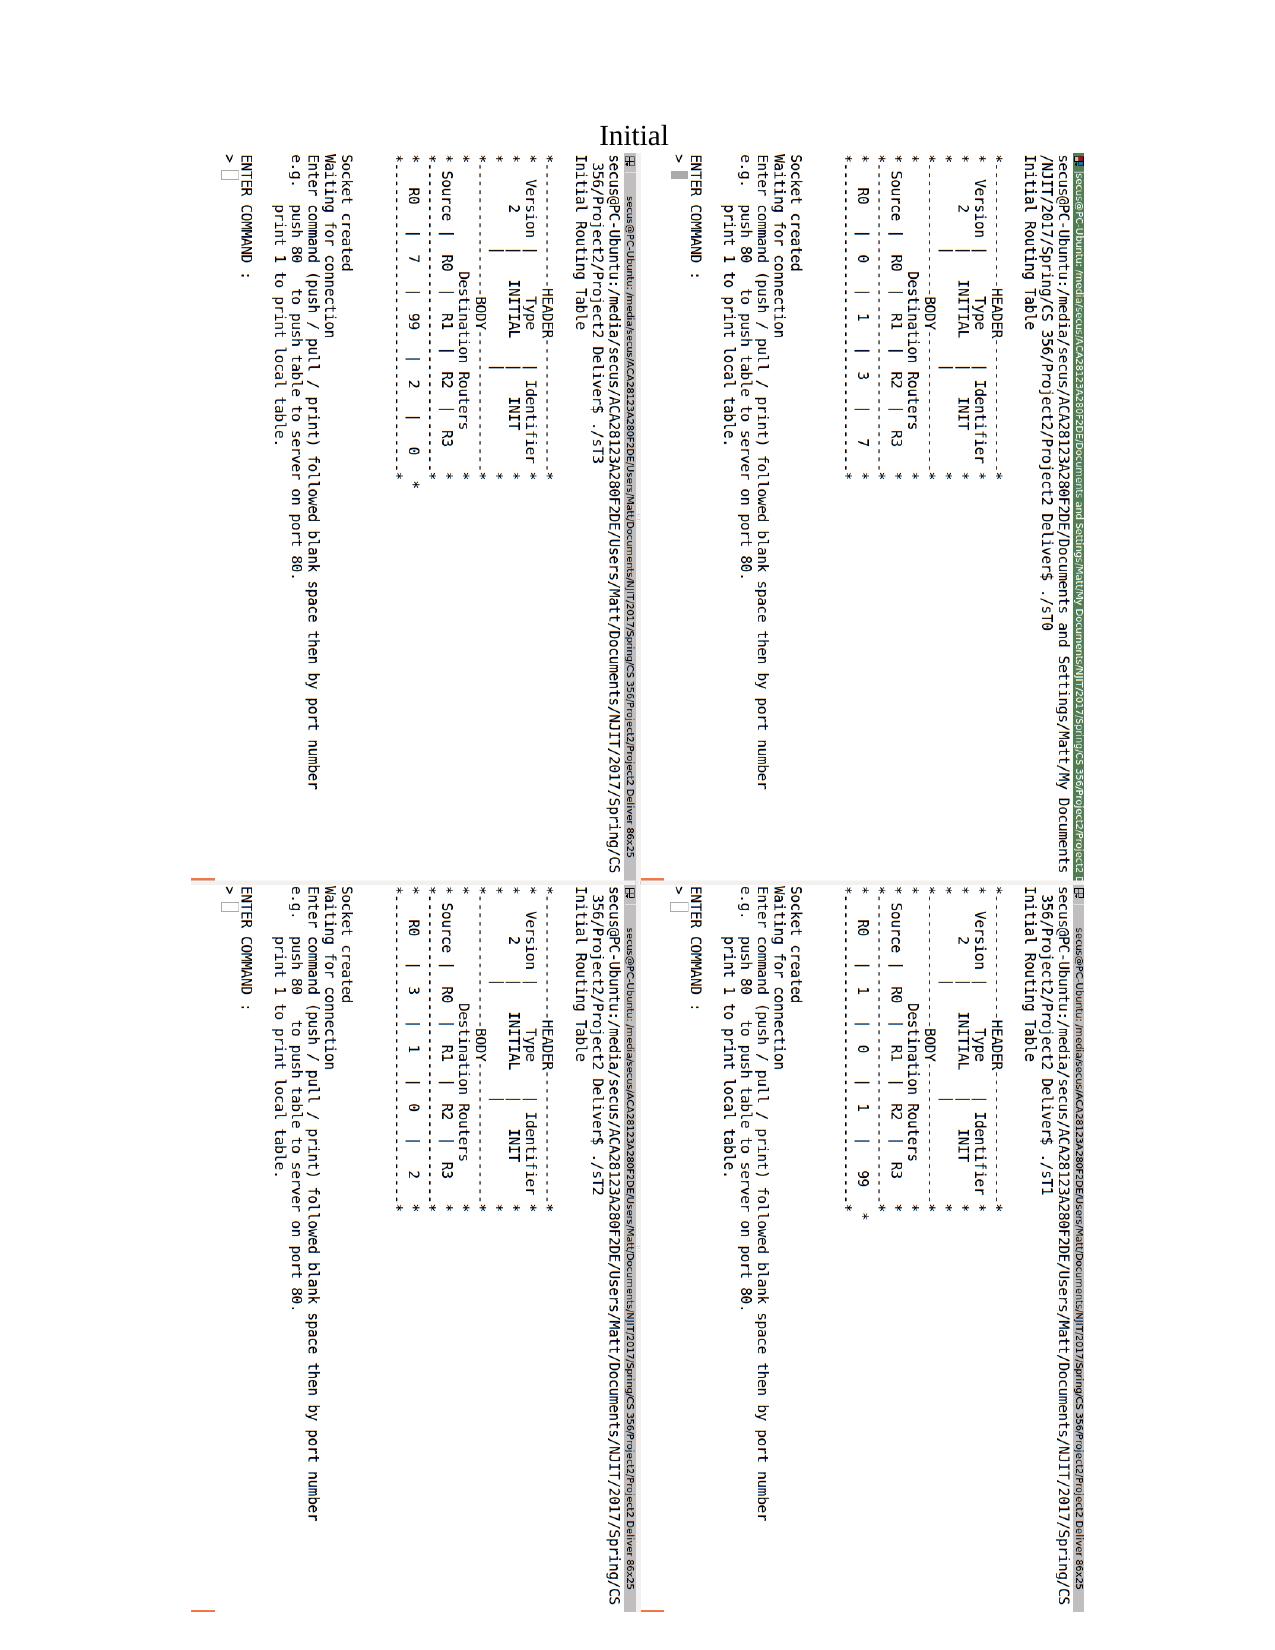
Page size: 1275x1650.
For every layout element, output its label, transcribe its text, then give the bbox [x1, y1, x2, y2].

picture [191, 153, 1084, 1612]
text Initial [118, 118, 1157, 152]
